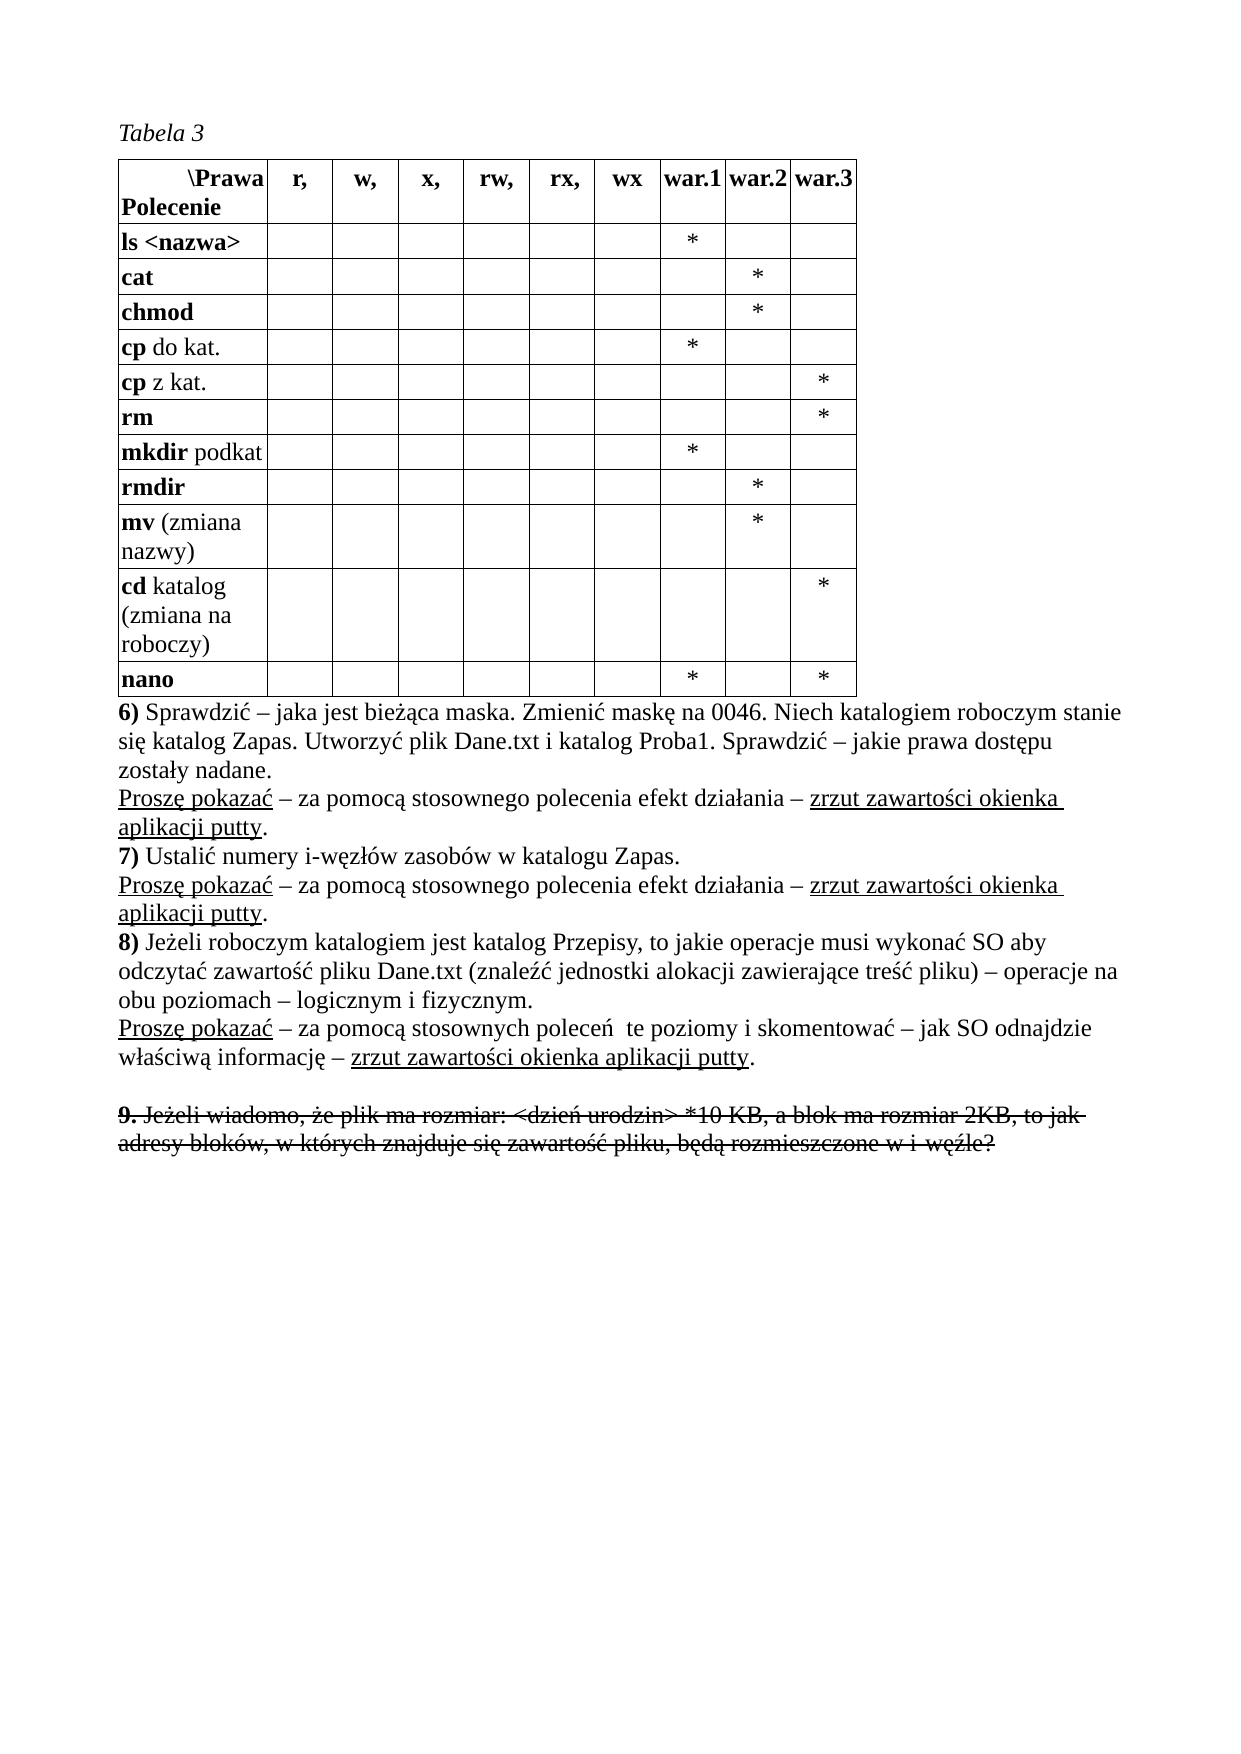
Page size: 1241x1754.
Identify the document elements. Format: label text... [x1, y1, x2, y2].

table_cell [399, 224, 463, 258]
table_cell [464, 259, 529, 293]
table_cell [530, 400, 594, 434]
table_cell * [791, 662, 856, 696]
table_cell [464, 295, 529, 328]
table_cell * [661, 435, 725, 469]
text 7) Ustalić numery i-węzłów zasobów w katalogu Zapas. [118, 841, 1122, 870]
table_cell [530, 569, 594, 661]
table_header w, [333, 160, 398, 223]
table_cell [595, 259, 660, 293]
table_cell [268, 435, 332, 469]
table_cell [530, 224, 594, 258]
table_cell [333, 295, 398, 328]
table_cell mkdir podkat [119, 435, 267, 469]
table_cell [399, 569, 463, 661]
table_header x, [399, 160, 463, 223]
table_cell [464, 435, 529, 469]
table_cell [726, 569, 790, 661]
table_cell [791, 295, 856, 328]
table_cell [791, 505, 856, 568]
table_cell [268, 365, 332, 399]
table_cell [595, 505, 660, 568]
table_cell [726, 400, 790, 434]
table_cell [726, 435, 790, 469]
table_cell * [726, 505, 790, 568]
table_cell mv (zmiana nazwy) [119, 505, 267, 568]
table_cell [595, 435, 660, 469]
table_cell * [726, 259, 790, 293]
table_cell [464, 569, 529, 661]
table_cell [399, 435, 463, 469]
table_header rx, [530, 160, 594, 223]
table_cell [595, 400, 660, 434]
table_cell [726, 365, 790, 399]
text Proszę pokazać – za pomocą stosownych poleceń te poziomy i skomentować – jak SO odnajdzie właściwą informację – zrzut zawartości okienka aplikacji putty. [118, 1013, 1122, 1071]
table_cell [268, 662, 332, 696]
table_cell cd katalog (zmiana na roboczy) [119, 569, 267, 661]
table_cell [530, 662, 594, 696]
table_cell [268, 330, 332, 364]
table_cell [726, 662, 790, 696]
table_cell * [726, 295, 790, 328]
table_cell * [661, 330, 725, 364]
table_header war.2 [726, 160, 790, 223]
table_cell [530, 259, 594, 293]
table_cell [333, 662, 398, 696]
table_cell [791, 470, 856, 504]
text 8) Jeżeli roboczym katalogiem jest katalog Przepisy, to jakie operacje musi wykonać SO aby odczytać zawartość pliku Dane.txt (znaleźć jednostki alokacji zawierające treść pliku) – operacje na obu poziomach – logicznym i fizycznym. [118, 927, 1122, 1013]
table_cell [595, 662, 660, 696]
table_header \Prawa Polecenie [119, 160, 267, 223]
table_header wx [595, 160, 660, 223]
table_cell [530, 505, 594, 568]
table_cell [464, 662, 529, 696]
text 9. Jeżeli wiadomo, że plik ma rozmiar: <dzień urodzin> *10 KB, a blok ma rozmiar 2KB, to jak adresy bloków, w których znajduje się zawartość pliku, będą rozmieszczone w i-węźle? [118, 1100, 1122, 1157]
table_cell [530, 295, 594, 328]
table_cell [399, 400, 463, 434]
table_cell [399, 295, 463, 328]
table_cell [661, 259, 725, 293]
table_cell * [661, 224, 725, 258]
table_cell chmod [119, 295, 267, 328]
table_cell [268, 224, 332, 258]
table_cell [399, 330, 463, 364]
table_cell rmdir [119, 470, 267, 504]
table_cell [399, 505, 463, 568]
table_cell [399, 662, 463, 696]
table_header war.3 [791, 160, 856, 223]
table_cell [661, 365, 725, 399]
table_cell [268, 400, 332, 434]
table_cell [333, 400, 398, 434]
table_cell [464, 224, 529, 258]
table_cell [530, 435, 594, 469]
table_cell [399, 365, 463, 399]
text Tabela 3 [118, 118, 1122, 147]
table_cell nano [119, 662, 267, 696]
table_cell cp z kat. [119, 365, 267, 399]
table_cell [333, 365, 398, 399]
table_cell [399, 470, 463, 504]
table_cell [464, 365, 529, 399]
table_cell [333, 330, 398, 364]
table_cell [791, 224, 856, 258]
table_cell [333, 435, 398, 469]
table_cell [268, 259, 332, 293]
table_header r, [268, 160, 332, 223]
table_cell [268, 569, 332, 661]
table_cell [464, 330, 529, 364]
table_cell [595, 365, 660, 399]
text Proszę pokazać – za pomocą stosownego polecenia efekt działania – zrzut zawartości okienka aplikacji putty. [118, 783, 1122, 841]
table_cell [464, 505, 529, 568]
table_cell [464, 400, 529, 434]
table_cell * [791, 365, 856, 399]
table_cell * [791, 400, 856, 434]
table_cell [333, 224, 398, 258]
table_cell [333, 470, 398, 504]
table_cell [399, 259, 463, 293]
table_cell [661, 295, 725, 328]
table_cell [661, 470, 725, 504]
table_cell cp do kat. [119, 330, 267, 364]
table_cell [661, 400, 725, 434]
table_cell [595, 330, 660, 364]
table_cell [595, 569, 660, 661]
table_cell * [726, 470, 790, 504]
table_cell [726, 330, 790, 364]
table_cell [464, 470, 529, 504]
text 6) Sprawdzić – jaka jest bieżąca maska. Zmienić maskę na 0046. Niech katalogiem roboczym stanie się katalog Zapas. Utworzyć plik Dane.txt i katalog Proba1. Sprawdzić – jakie prawa dostępu zostały nadane. [118, 697, 1122, 783]
table_cell [333, 259, 398, 293]
table_cell ls <nazwa> [119, 224, 267, 258]
table_cell * [661, 662, 725, 696]
text Proszę pokazać – za pomocą stosownego polecenia efekt działania – zrzut zawartości okienka aplikacji putty. [118, 870, 1122, 927]
table_cell [595, 224, 660, 258]
table_cell cat [119, 259, 267, 293]
table_cell [726, 224, 790, 258]
table_cell [333, 505, 398, 568]
table_cell [268, 470, 332, 504]
table_cell [268, 295, 332, 328]
table_cell [661, 569, 725, 661]
table_cell [791, 330, 856, 364]
table_cell [661, 505, 725, 568]
table_cell [530, 330, 594, 364]
table_cell rm [119, 400, 267, 434]
table_cell [530, 365, 594, 399]
table_cell [595, 470, 660, 504]
table_header war.1 [661, 160, 725, 223]
table_cell [333, 569, 398, 661]
table_cell [530, 470, 594, 504]
table_cell [268, 505, 332, 568]
table_cell [791, 259, 856, 293]
table_cell * [791, 569, 856, 661]
table_cell [595, 295, 660, 328]
table_cell [791, 435, 856, 469]
table_header rw, [464, 160, 529, 223]
